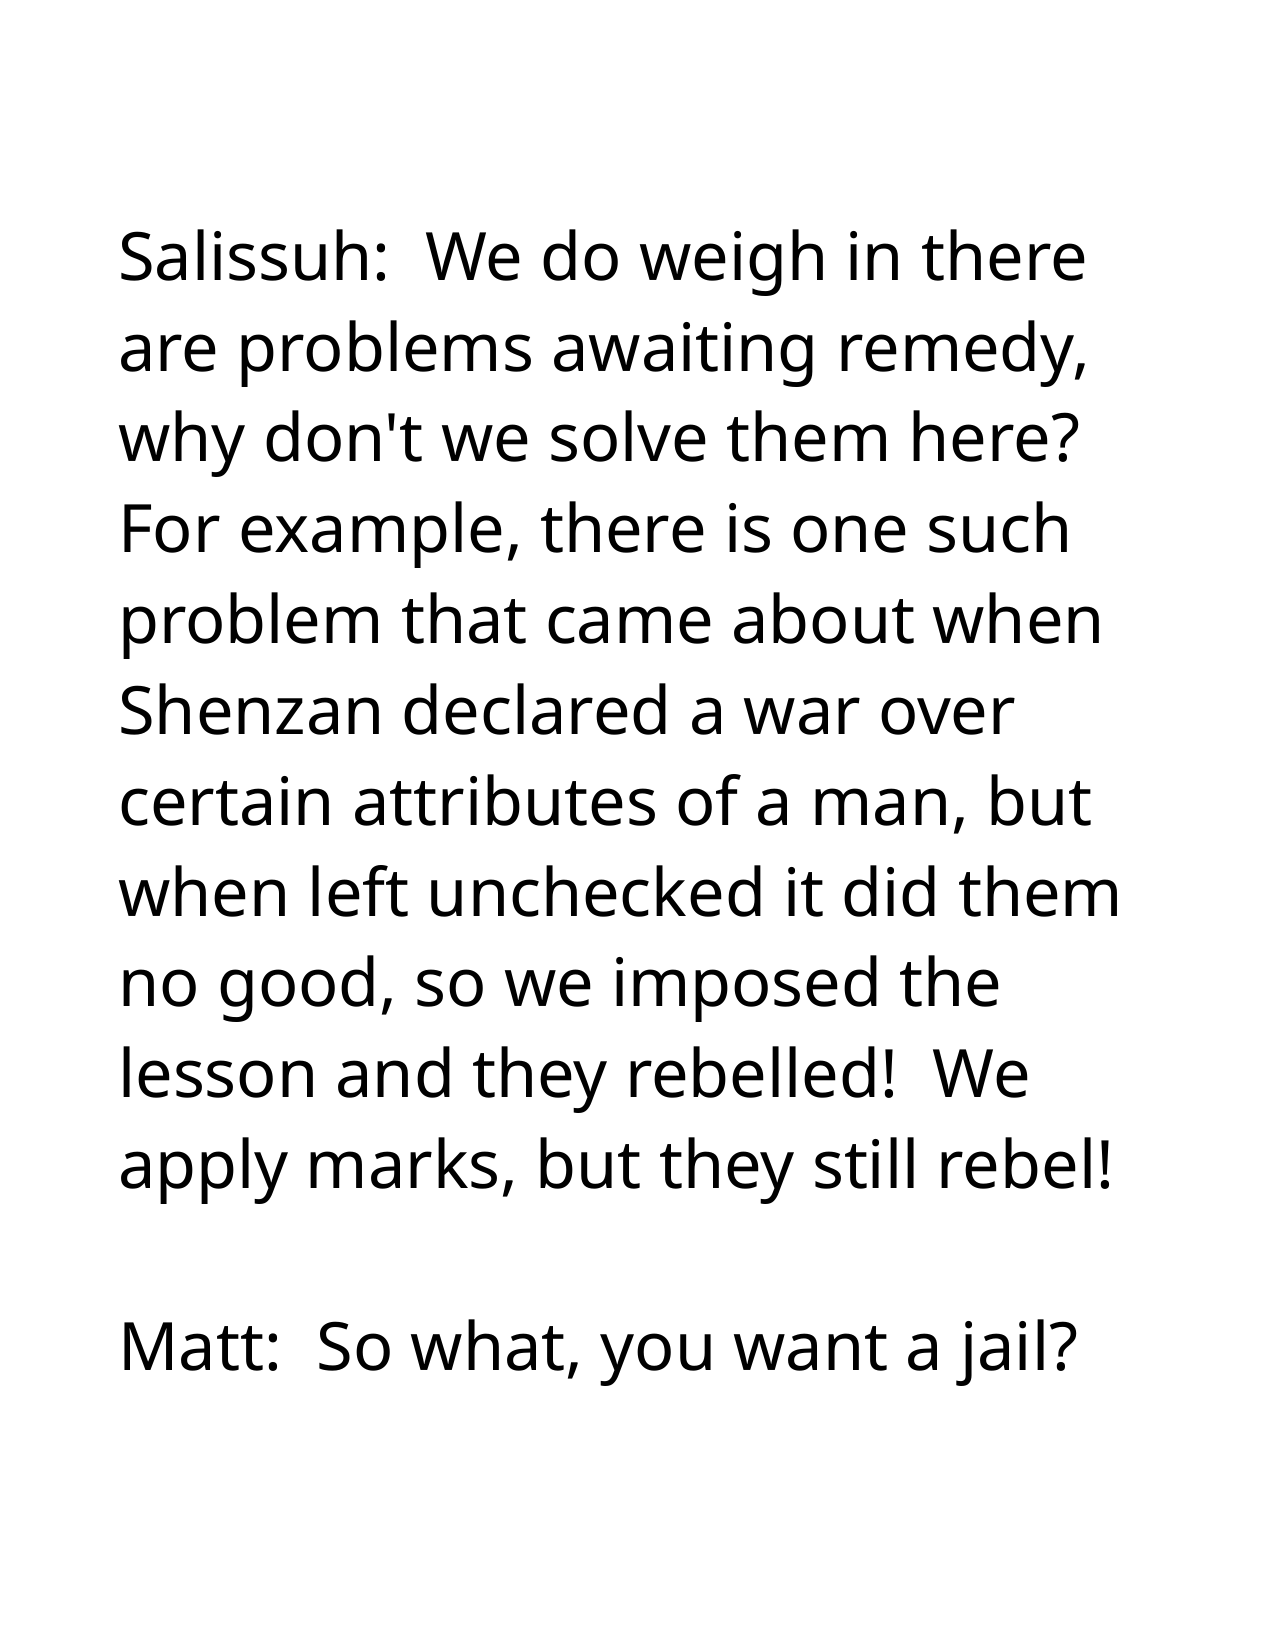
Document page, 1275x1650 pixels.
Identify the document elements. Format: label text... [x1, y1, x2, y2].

text Salissuh: We do weigh in there are problems awaiting remedy, why don't we solve them here? For example, there is one such problem that came about when Shenzan declared a war over certain attributes of a man, but when left unchecked it did them no good, so we imposed the lesson and they rebelled! We apply marks, but they still rebel! [118, 209, 1157, 1208]
text Matt: So what, you want a jail? [118, 1299, 1157, 1390]
